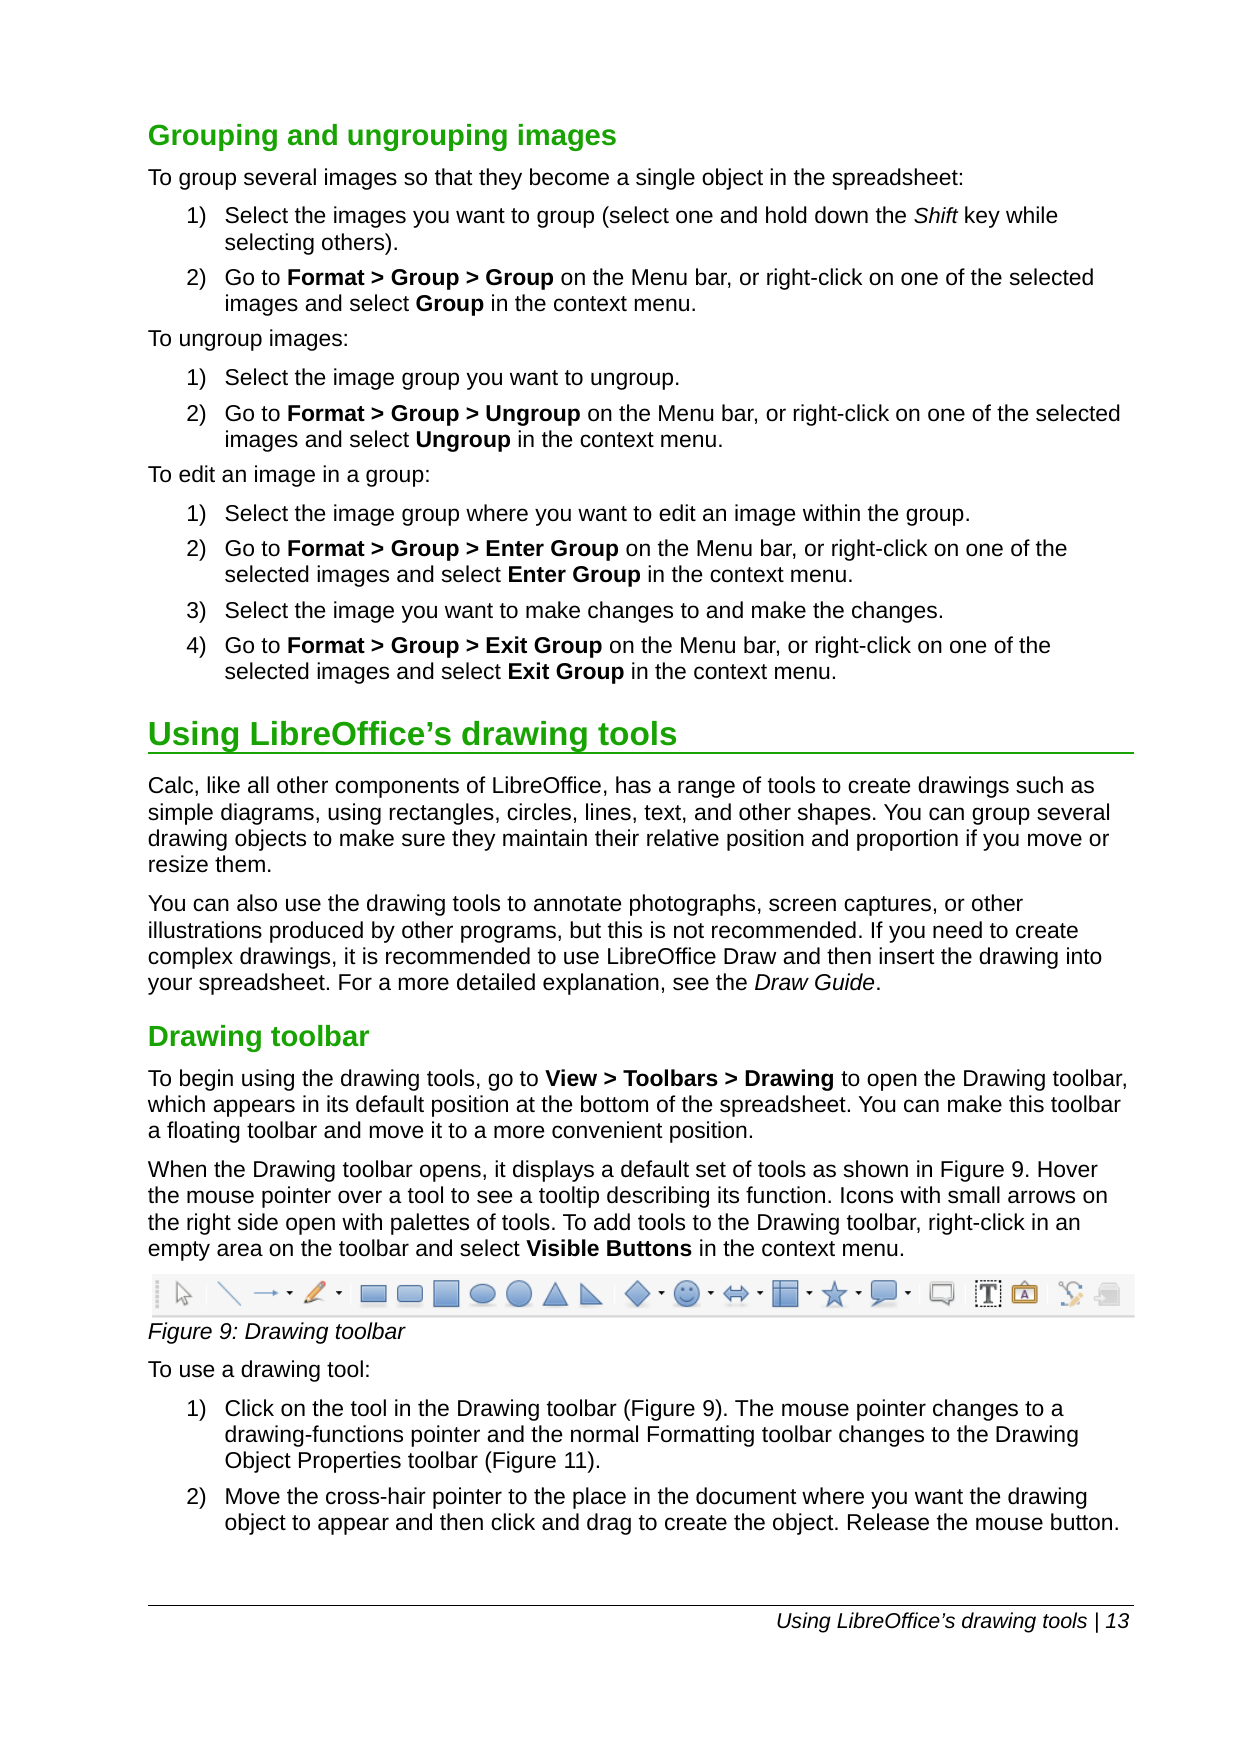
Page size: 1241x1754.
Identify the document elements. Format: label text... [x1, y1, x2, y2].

list Select the image group where you want to edit an image within the group. [207, 500, 1134, 526]
list Select the image you want to make changes to and make the changes. [207, 597, 1134, 623]
text When the Drawing toolbar opens, it displays a default set of tools as shown in Figure 9. Hover the mouse pointer over a tool to see a tooltip describing its function. Icons with small arrows on the right side open with palettes of tools. To add tools to the Drawing toolbar, right-click in an empty area on the toolbar and select Visible Buttons in the context menu. [148, 1156, 1134, 1262]
list Click on the tool in the Drawing toolbar (Figure 9). The mouse pointer changes to a drawing-functions pointer and the normal Formatting toolbar changes to the Drawing Object Properties toolbar (Figure 11). [207, 1395, 1134, 1474]
picture [152, 1274, 1135, 1318]
text Calc, like all other components of LibreOffice, has a range of tools to create drawings such as simple diagrams, using rectangles, circles, lines, text, and other shapes. You can group several drawing objects to make sure they maintain their relative position and proportion if you move or resize them. [148, 772, 1134, 878]
list Go to Format > Group > Group on the Menu bar, or right-click on one of the selected images and select Group in the context menu. [207, 264, 1134, 317]
list To edit an image in a group: [148, 461, 1134, 487]
text To begin using the drawing tools, go to View > Toolbars > Drawing to open the Drawing toolbar, which appears in its default position at the bottom of the spreadsheet. You can make this toolbar a floating toolbar and move it to a more convenient position. [148, 1064, 1134, 1144]
text You can also use the drawing tools to annotate photographs, screen captures, or other illustrations produced by other programs, but this is not recommended. If you need to create complex drawings, it is recommended to use LibreOffice Draw and then insert the drawing into your spreadsheet. For a more detailed explanation, see the Draw Guide. [148, 890, 1134, 996]
list Go to Format > Group > Exit Group on the Menu bar, or right-click on one of the selected images and select Exit Group in the context menu. [207, 632, 1134, 684]
list Move the cross-hair pointer to the place in the document where you want the drawing object to appear and then click and drag to create the object. Release the mouse button. [207, 1483, 1134, 1535]
list To use a drawing tool: [148, 1356, 1134, 1382]
list Select the images you want to group (select one and hold down the Shift key while selecting others). [207, 202, 1134, 255]
list Go to Format > Group > Ungroup on the Menu bar, or right-click on one of the selected images and select Ungroup in the context menu. [207, 399, 1134, 452]
text Figure 9: Drawing toolbar [148, 1274, 1139, 1344]
list To ungroup images: [148, 325, 1134, 352]
list Select the image group you want to ungroup. [207, 364, 1134, 391]
subtitle Using LibreOffice’s drawing tools [148, 714, 1134, 752]
list Go to Format > Group > Enter Group on the Menu bar, or right-click on one of the selected images and select Enter Group in the context menu. [207, 535, 1134, 588]
list To group several images so that they become a single object in the spreadsheet: [148, 163, 1134, 190]
subtitle Grouping and ungrouping images [148, 118, 1134, 152]
subtitle Drawing toolbar [148, 1019, 1134, 1053]
